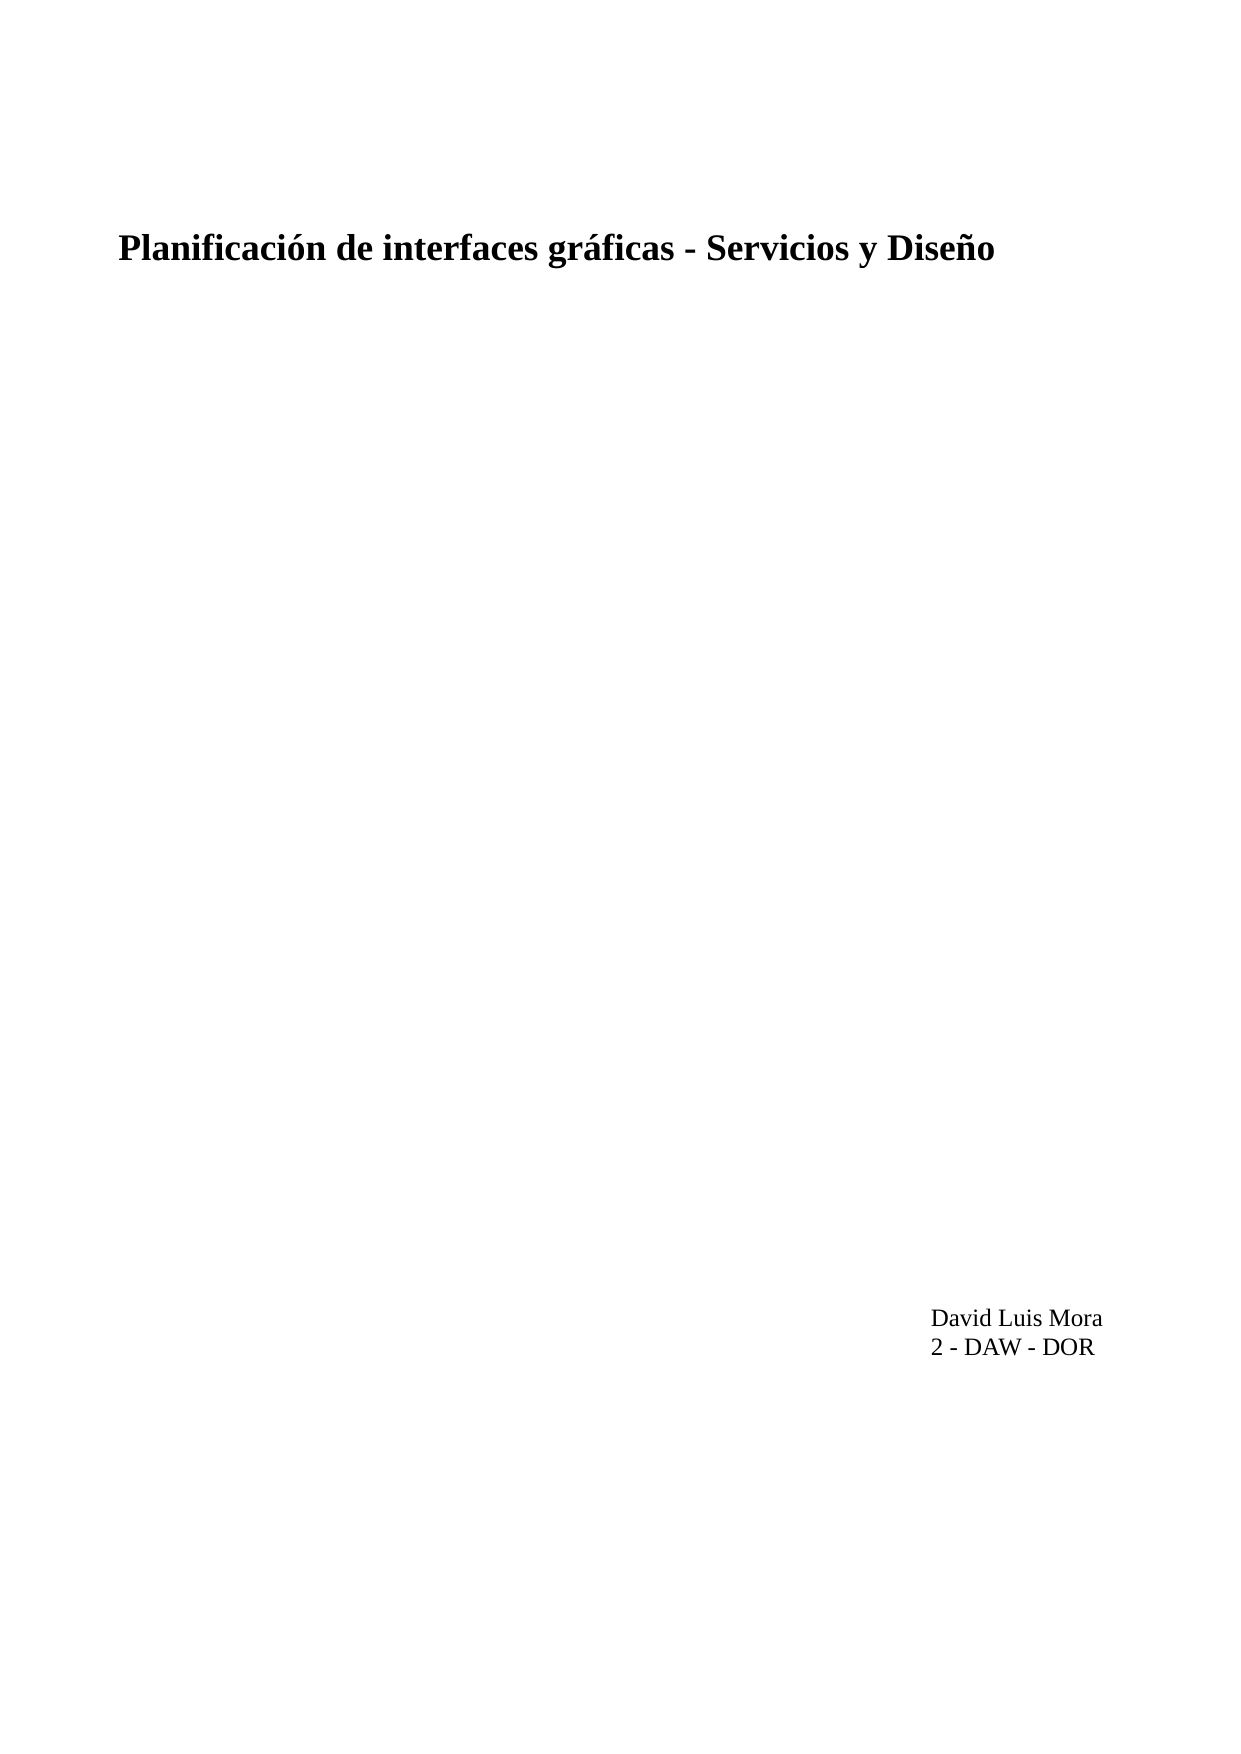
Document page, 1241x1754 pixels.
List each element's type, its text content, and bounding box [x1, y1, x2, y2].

subtitle Planificación de interfaces gráficas - Servicios y Diseño [118, 225, 1122, 268]
text David Luis Mora [931, 1303, 1122, 1332]
text 2 - DAW - DOR [931, 1332, 1122, 1361]
